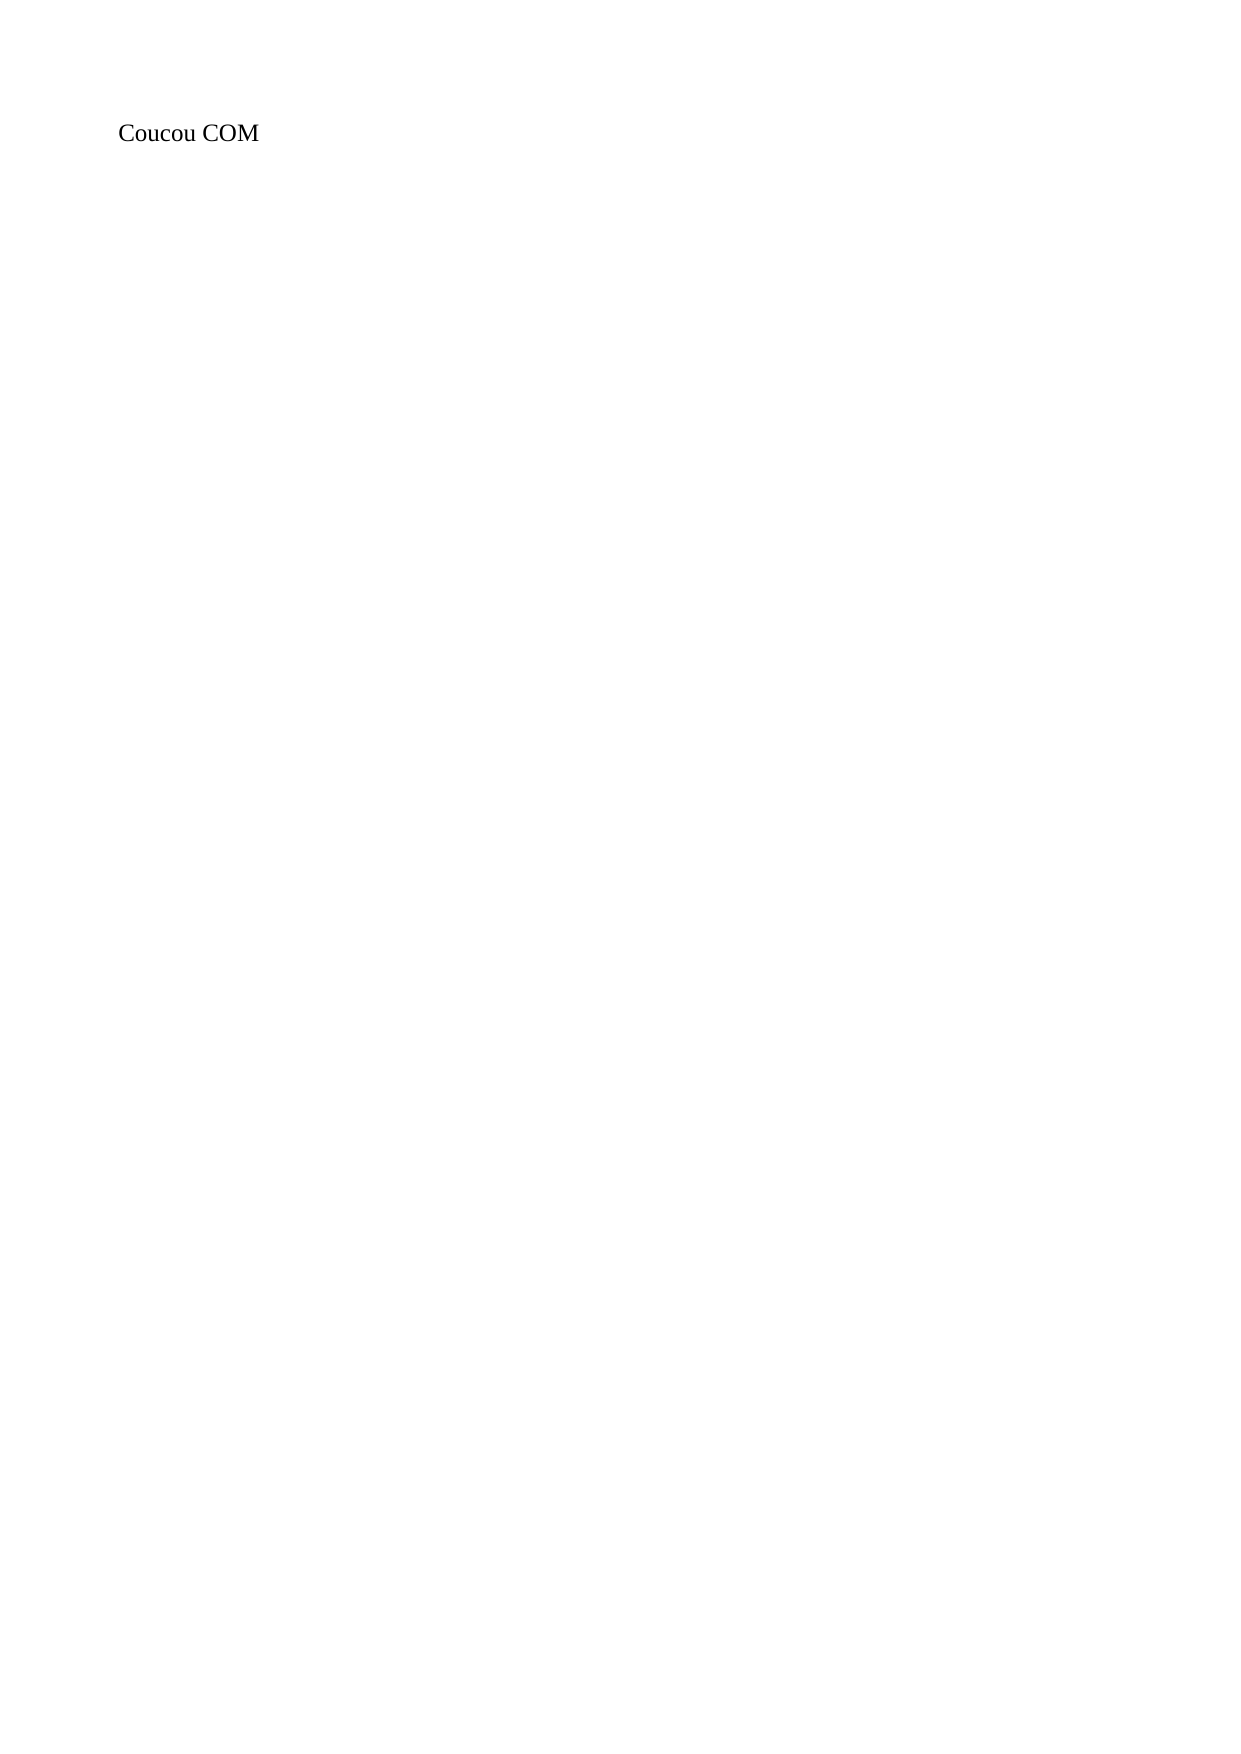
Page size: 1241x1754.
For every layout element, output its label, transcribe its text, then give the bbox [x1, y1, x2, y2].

text Coucou COM [118, 118, 1122, 147]
